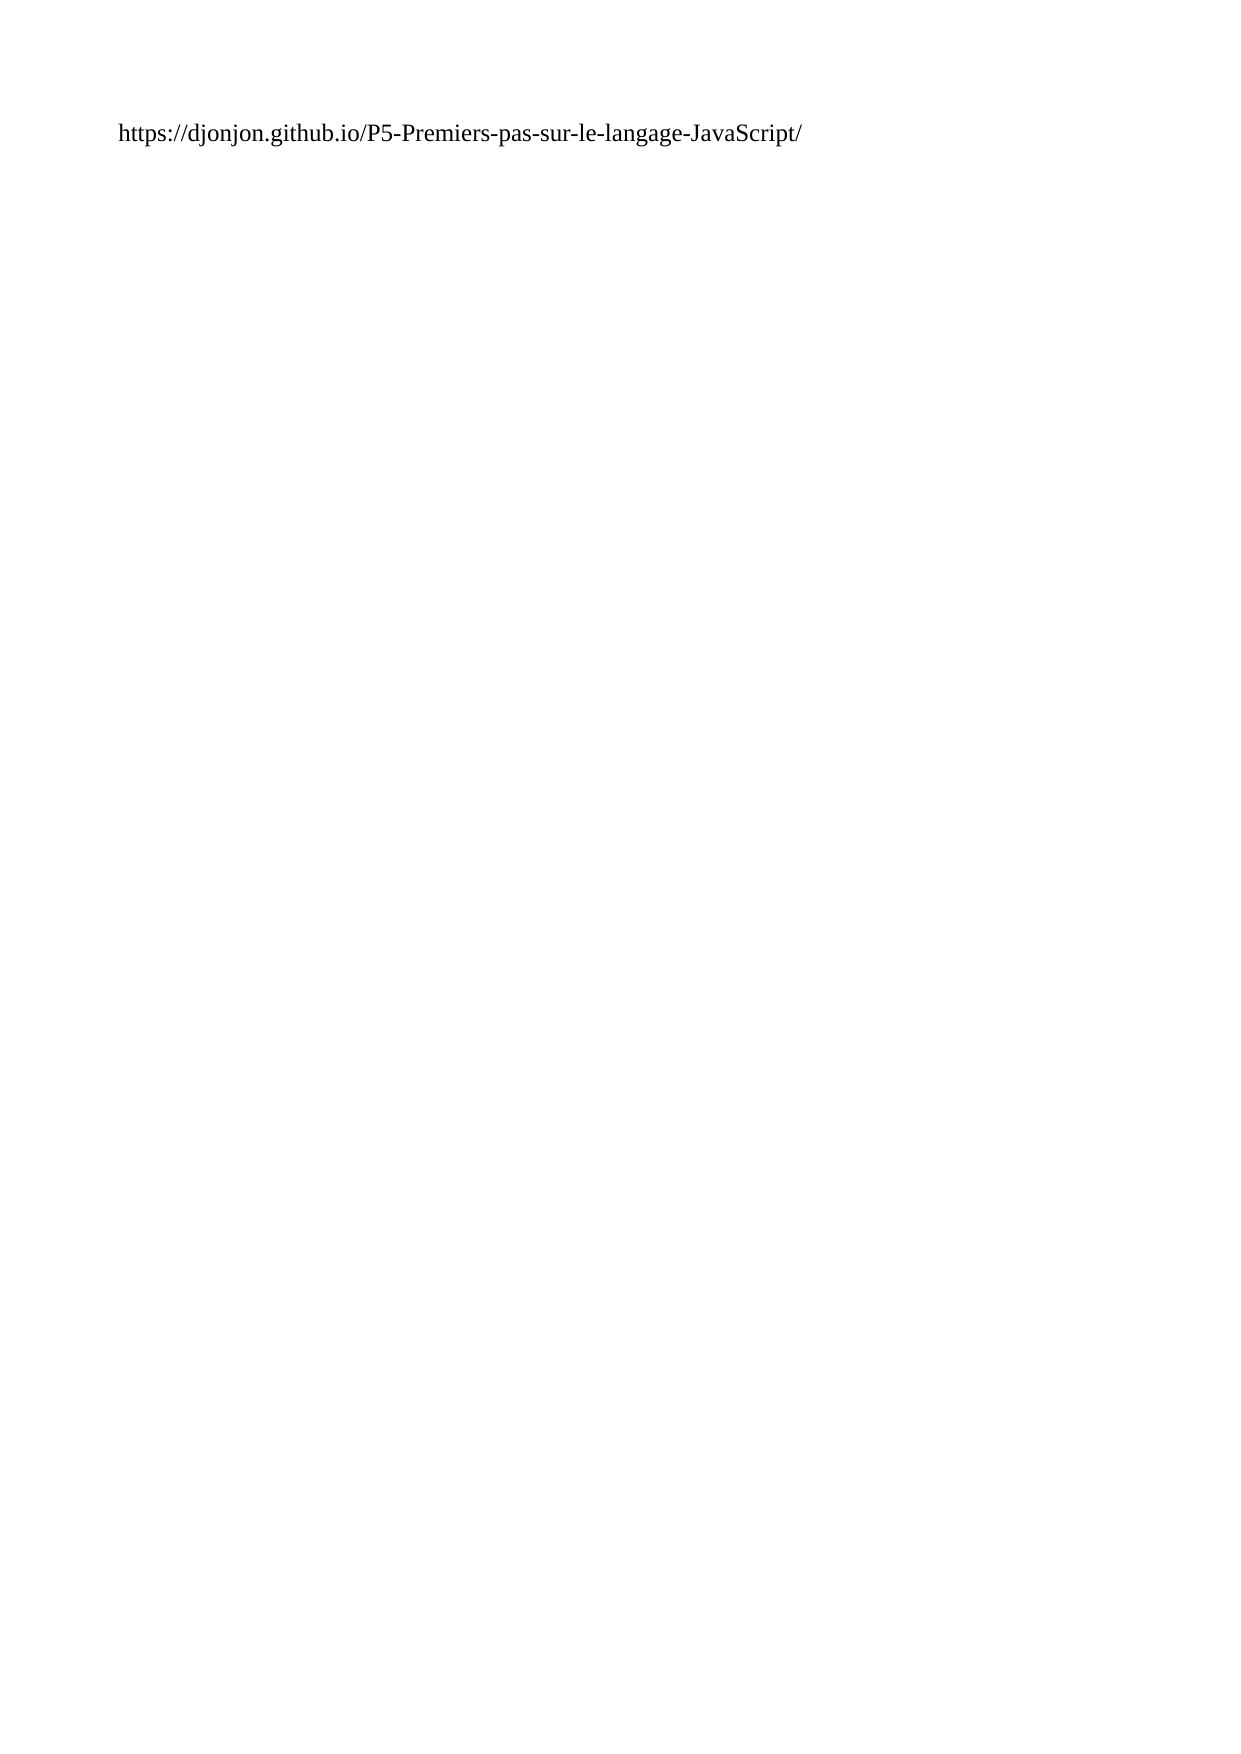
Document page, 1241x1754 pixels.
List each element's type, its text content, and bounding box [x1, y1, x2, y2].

text https://djonjon.github.io/P5-Premiers-pas-sur-le-langage-JavaScript/ [118, 118, 1122, 147]
